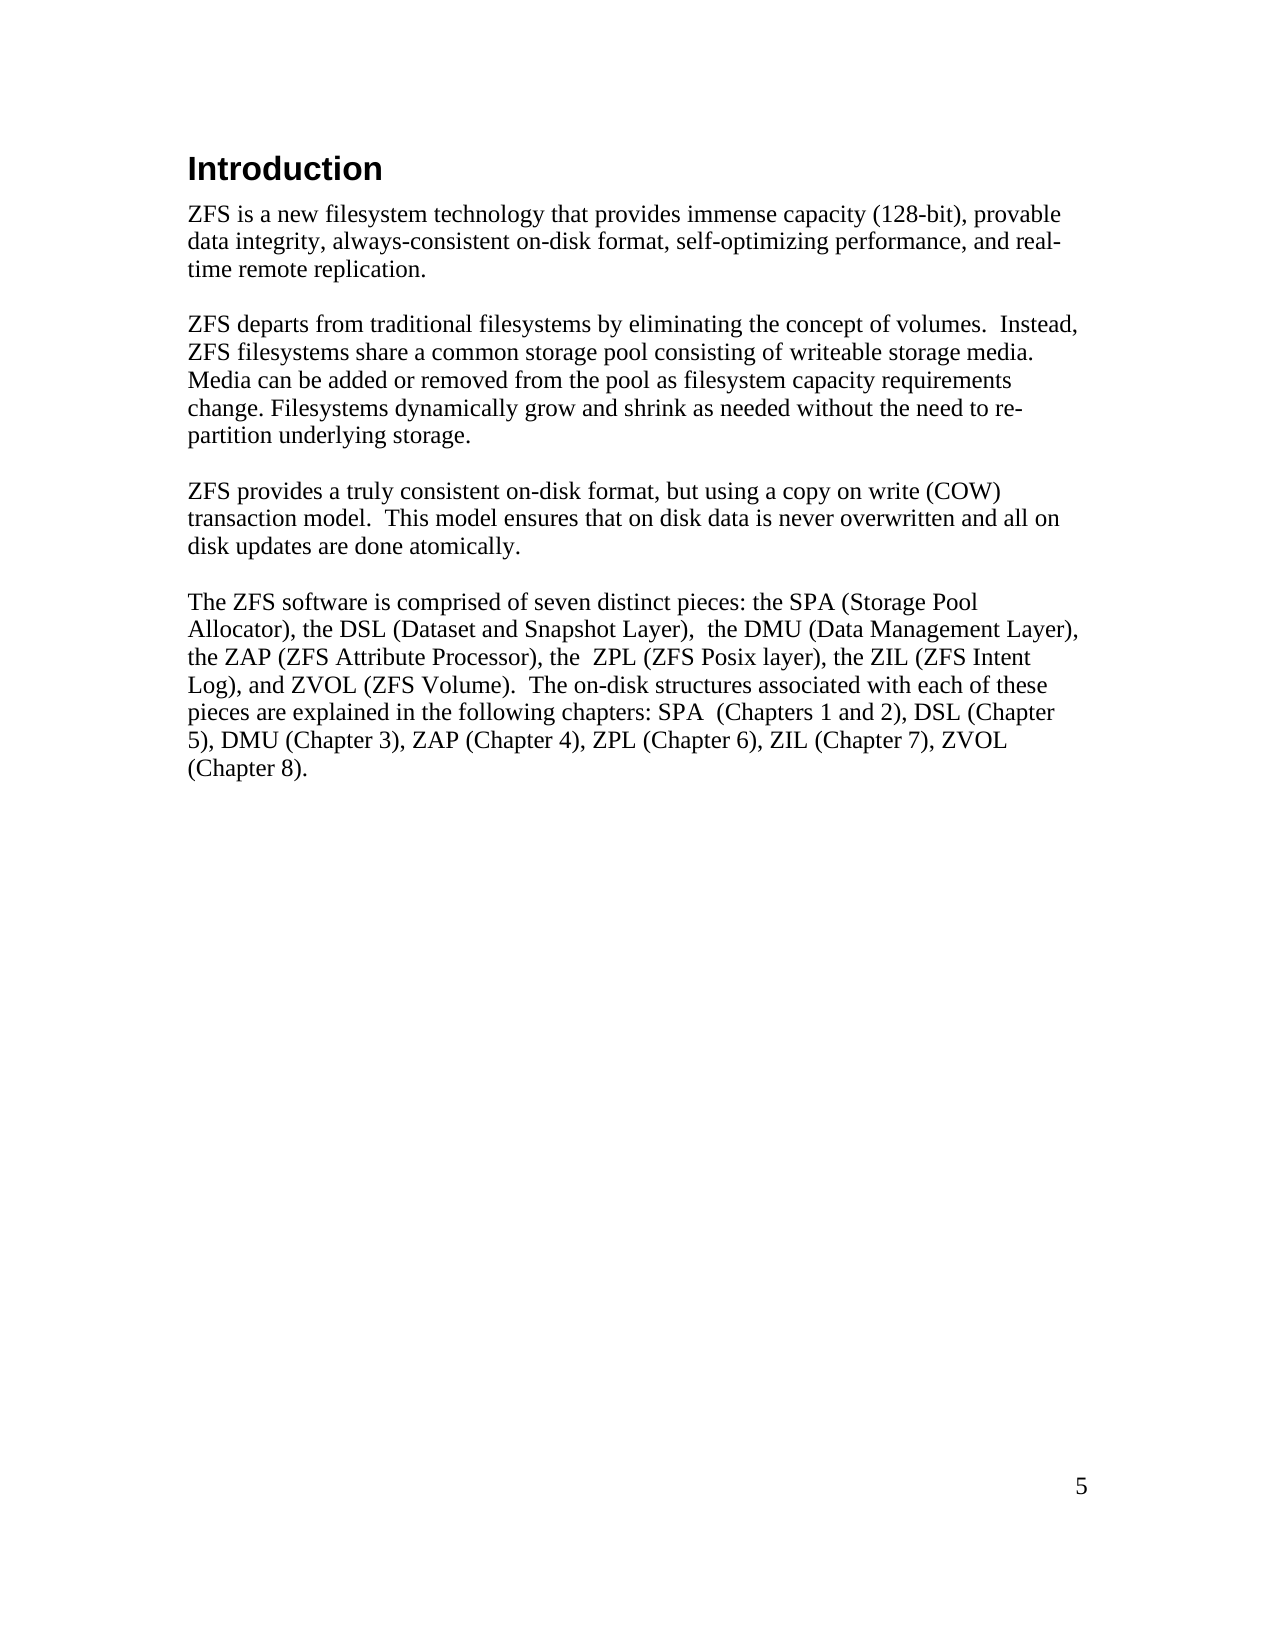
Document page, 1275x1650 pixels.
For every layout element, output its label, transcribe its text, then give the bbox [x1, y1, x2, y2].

text ZFS departs from traditional filesystems by eliminating the concept of volumes. Instead, ZFS filesystems share a common storage pool consisting of writeable storage media. Media can be added or removed from the pool as filesystem capacity requirements change. Filesystems dynamically grow and shrink as needed without the need to re-partition underlying storage. [187, 311, 1087, 449]
text The ZFS software is comprised of seven distinct pieces: the SPA (Storage Pool Allocator), the DSL (Dataset and Snapshot Layer), the DMU (Data Management Layer), the ZAP (ZFS Attribute Processor), the ZPL (ZFS Posix layer), the ZIL (ZFS Intent Log), and ZVOL (ZFS Volume). The on-disk structures associated with each of these pieces are explained in the following chapters: SPA (Chapters 1 and 2), DSL (Chapter 5), DMU (Chapter 3), ZAP (Chapter 4), ZPL (Chapter 6), ZIL (Chapter 7), ZVOL (Chapter 8). [187, 588, 1087, 782]
text ZFS provides a truly consistent on-disk format, but using a copy on write (COW) transaction model. This model ensures that on disk data is never overwritten and all on disk updates are done atomically. [187, 477, 1087, 560]
text ZFS is a new filesystem technology that provides immense capacity (128-bit), provable data integrity, always-consistent on-disk format, self-optimizing performance, and real-time remote replication. [187, 200, 1087, 283]
subtitle Introduction [187, 150, 1087, 187]
